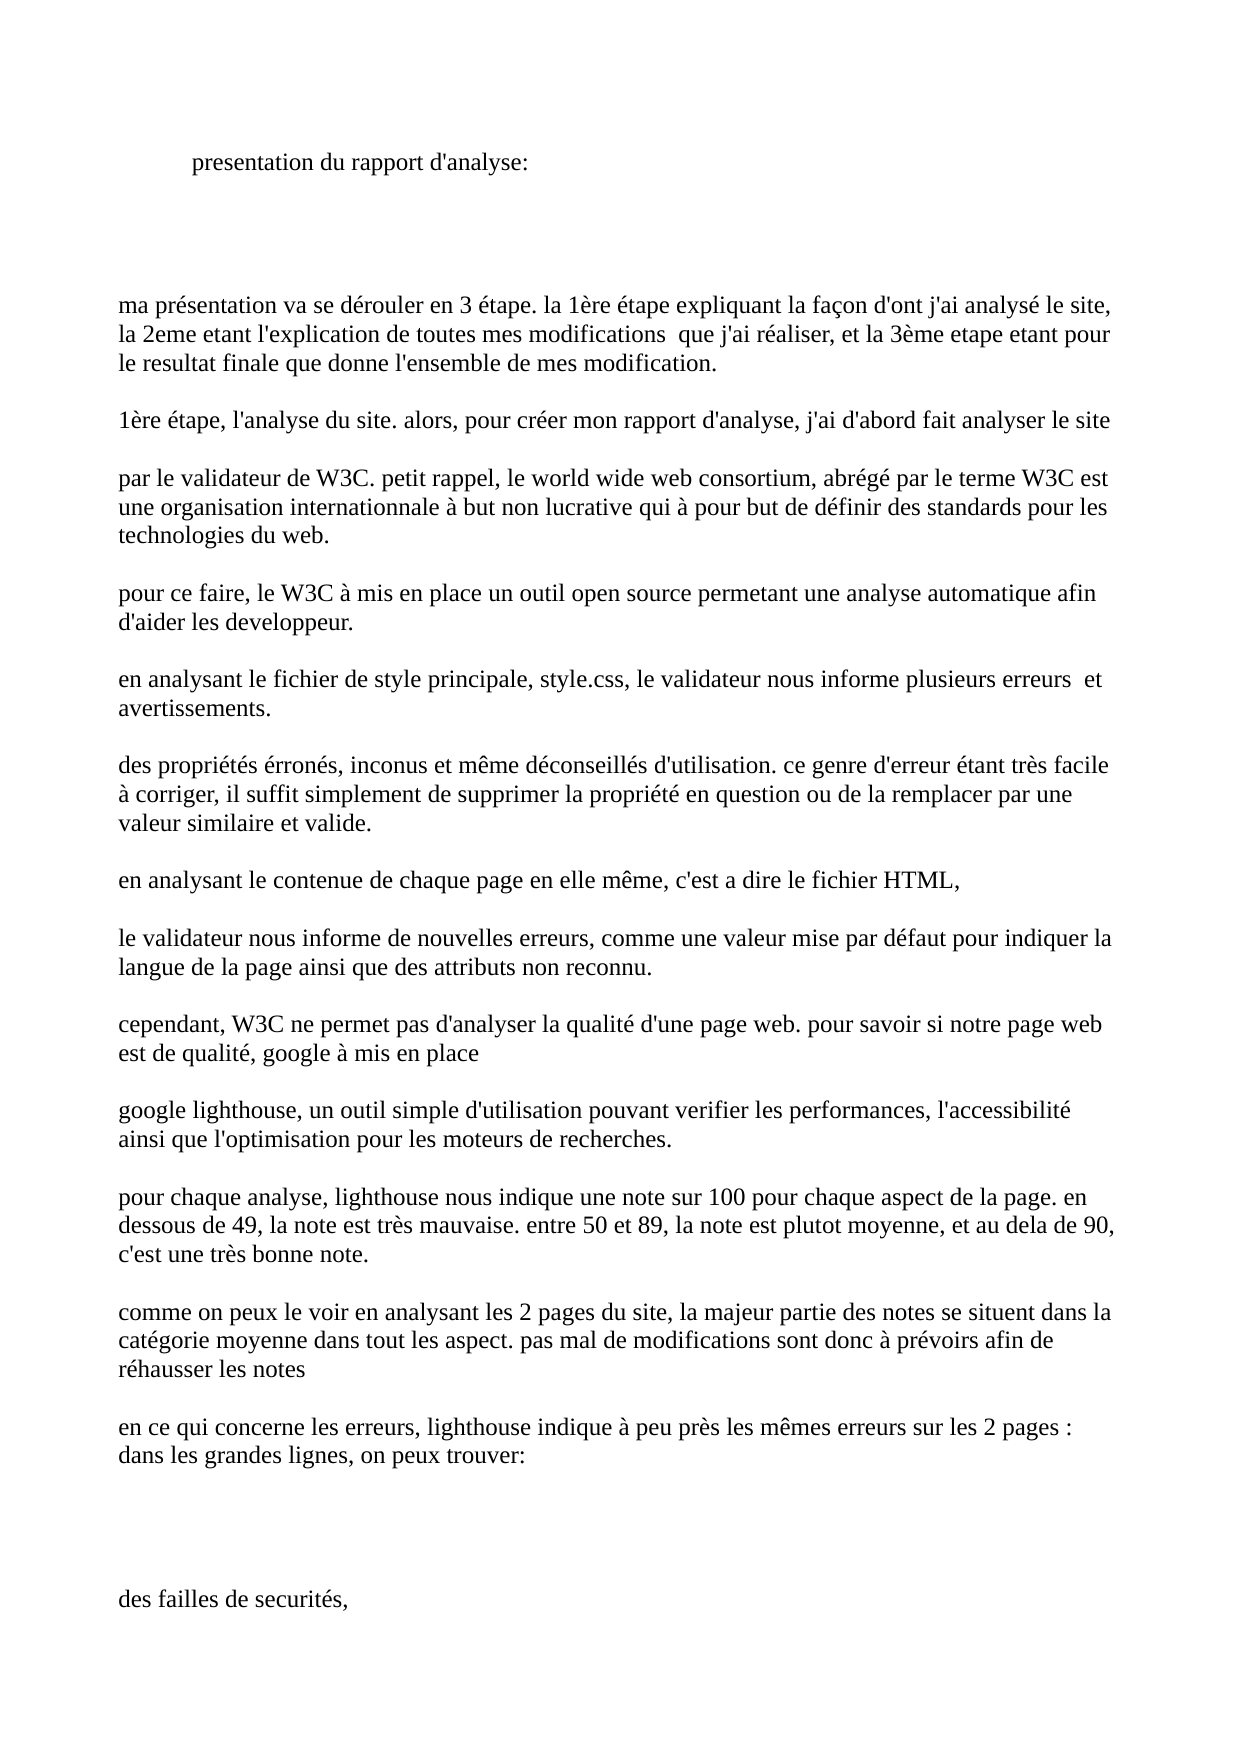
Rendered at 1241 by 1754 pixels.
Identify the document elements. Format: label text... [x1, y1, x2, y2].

text google lighthouse, un outil simple d'utilisation pouvant verifier les performances, l'accessibilité ainsi que l'optimisation pour les moteurs de recherches. [118, 1096, 1122, 1153]
text presentation du rapport d'analyse: [118, 147, 1122, 176]
text des propriétés érronés, inconus et même déconseillés d'utilisation. ce genre d'erreur étant très facile à corriger, il suffit simplement de supprimer la propriété en question ou de la remplacer par une valeur similaire et valide. [118, 751, 1122, 837]
text cependant, W3C ne permet pas d'analyser la qualité d'une page web. pour savoir si notre page web est de qualité, google à mis en place [118, 1009, 1122, 1067]
text en ce qui concerne les erreurs, lighthouse indique à peu près les mêmes erreurs sur les 2 pages : [118, 1412, 1122, 1441]
text en analysant le fichier de style principale, style.css, le validateur nous informe plusieurs erreurs et avertissements. [118, 664, 1122, 722]
text comme on peux le voir en analysant les 2 pages du site, la majeur partie des notes se situent dans la catégorie moyenne dans tout les aspect. pas mal de modifications sont donc à prévoirs afin de réhausser les notes [118, 1297, 1122, 1383]
text 1ère étape, l'analyse du site. alors, pour créer mon rapport d'analyse, j'ai d'abord fait analyser le site [118, 406, 1122, 434]
text des failles de securités, [118, 1584, 1122, 1613]
text par le validateur de W3C. petit rappel, le world wide web consortium, abrégé par le terme W3C est une organisation internationnale à but non lucrative qui à pour but de définir des standards pour les technologies du web. [118, 463, 1122, 549]
text pour ce faire, le W3C à mis en place un outil open source permetant une analyse automatique afin d'aider les developpeur. [118, 578, 1122, 636]
text dans les grandes lignes, on peux trouver: [118, 1441, 1122, 1469]
text le validateur nous informe de nouvelles erreurs, comme une valeur mise par défaut pour indiquer la langue de la page ainsi que des attributs non reconnu. [118, 923, 1122, 981]
text ma présentation va se dérouler en 3 étape. la 1ère étape expliquant la façon d'ont j'ai analysé le site, la 2eme etant l'explication de toutes mes modifications que j'ai réaliser, et la 3ème etape etant pour le resultat finale que donne l'ensemble de mes modification. [118, 291, 1122, 377]
text pour chaque analyse, lighthouse nous indique une note sur 100 pour chaque aspect de la page. en dessous de 49, la note est très mauvaise. entre 50 et 89, la note est plutot moyenne, et au dela de 90, c'est une très bonne note. [118, 1182, 1122, 1268]
text en analysant le contenue de chaque page en elle même, c'est a dire le fichier HTML, [118, 866, 1122, 894]
